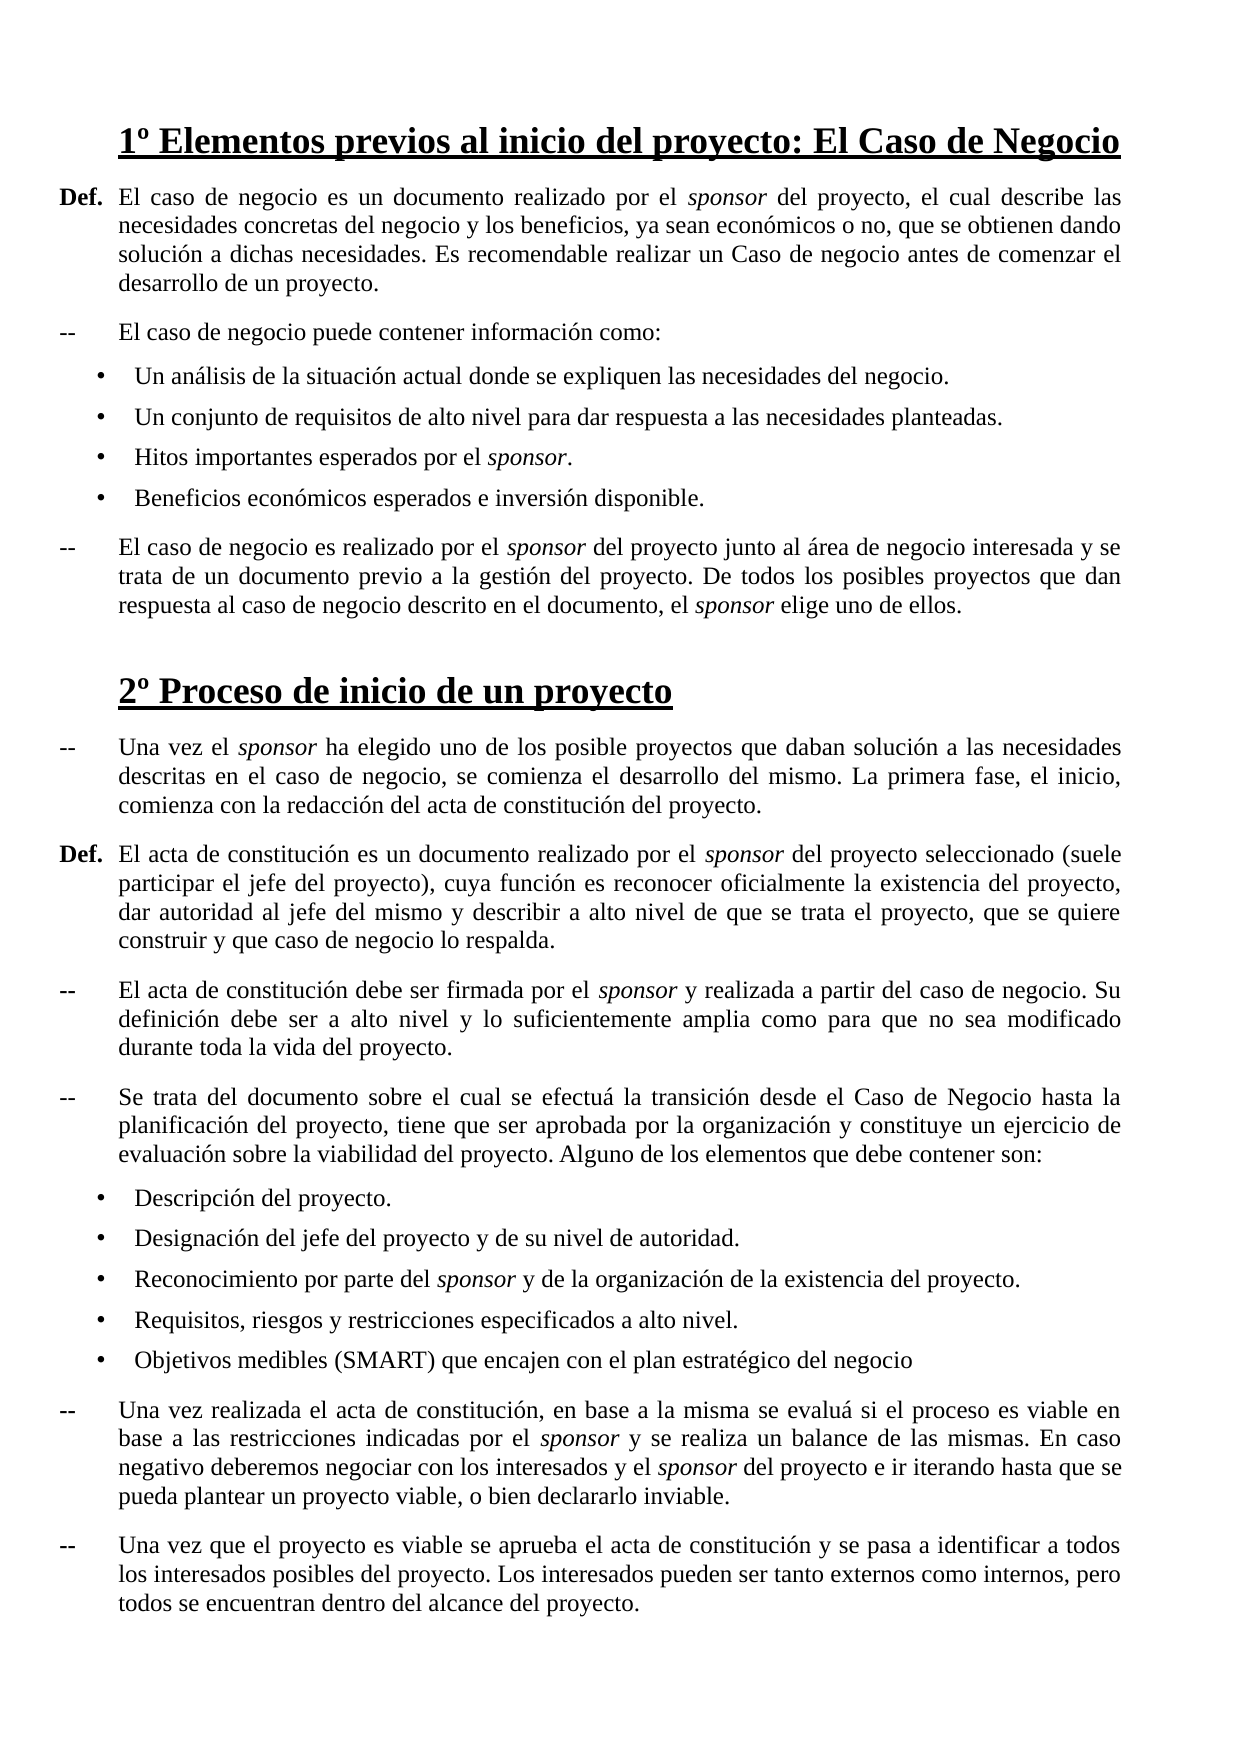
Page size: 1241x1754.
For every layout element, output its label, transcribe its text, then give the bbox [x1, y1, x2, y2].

list Designación del jefe del proyecto y de su nivel de autoridad. [97, 1223, 1122, 1252]
list Beneficios económicos esperados e inversión disponible. [97, 483, 1122, 512]
text -- El caso de negocio puede contener información como: [59, 317, 1122, 346]
list Reconocimiento por parte del sponsor y de la organización de la existencia del proyecto. [97, 1264, 1122, 1293]
list Hitos importantes esperados por el sponsor. [97, 442, 1122, 471]
list Requisitos, riesgos y restricciones especificados a alto nivel. [97, 1305, 1122, 1333]
text -- El caso de negocio es realizado por el sponsor del proyecto junto al área de negocio interesada y se trata de un documento previo a la gestión del proyecto. De todos los posibles proyectos que dan respuesta al caso de negocio descrito en el documento, el sponsor elige uno de ellos. [59, 532, 1122, 618]
text Def. El acta de constitución es un documento realizado por el sponsor del proyecto seleccionado (suele participar el jefe del proyecto), cuya función es reconocer oficialmente la existencia del proyecto, dar autoridad al jefe del mismo y describir a alto nivel de que se trata el proyecto, que se quiere construir y que caso de negocio lo respalda. [59, 839, 1122, 954]
text -- Una vez realizada el acta de constitución, en base a la misma se evaluá si el proceso es viable en base a las restricciones indicadas por el sponsor y se realiza un balance de las mismas. En caso negativo deberemos negociar con los interesados y el sponsor del proyecto e ir iterando hasta que se pueda plantear un proyecto viable, o bien declararlo inviable. [59, 1395, 1122, 1510]
text -- Una vez que el proyecto es viable se aprueba el acta de constitución y se pasa a identificar a todos los interesados posibles del proyecto. Los interesados pueden ser tanto externos como internos, pero todos se encuentran dentro del alcance del proyecto. [59, 1530, 1122, 1617]
text 1º Elementos previos al inicio del proyecto: El Caso de Negocio [118, 118, 1122, 161]
list Descripción del proyecto. [97, 1183, 1122, 1212]
text 2º Proceso de inicio de un proyecto [118, 669, 1122, 712]
text -- Se trata del documento sobre el cual se efectuá la transición desde el Caso de Negocio hasta la planificación del proyecto, tiene que ser aprobada por la organización y constituye un ejercicio de evaluación sobre la viabilidad del proyecto. Alguno de los elementos que debe contener son: [59, 1082, 1122, 1168]
list Un conjunto de requisitos de alto nivel para dar respuesta a las necesidades planteadas. [97, 402, 1122, 430]
text Def. El caso de negocio es un documento realizado por el sponsor del proyecto, el cual describe las necesidades concretas del negocio y los beneficios, ya sean económicos o no, que se obtienen dando solución a dichas necesidades. Es recomendable realizar un Caso de negocio antes de comenzar el desarrollo de un proyecto. [59, 182, 1122, 297]
text -- El acta de constitución debe ser firmada por el sponsor y realizada a partir del caso de negocio. Su definición debe ser a alto nivel y lo suficientemente amplia como para que no sea modificado durante toda la vida del proyecto. [59, 975, 1122, 1061]
list Objetivos medibles (SMART) que encajen con el plan estratégico del negocio [97, 1345, 1122, 1374]
text -- Una vez el sponsor ha elegido uno de los posible proyectos que daban solución a las necesidades descritas en el caso de negocio, se comienza el desarrollo del mismo. La primera fase, el inicio, comienza con la redacción del acta de constitución del proyecto. [59, 732, 1122, 819]
list Un análisis de la situación actual donde se expliquen las necesidades del negocio. [97, 361, 1122, 390]
